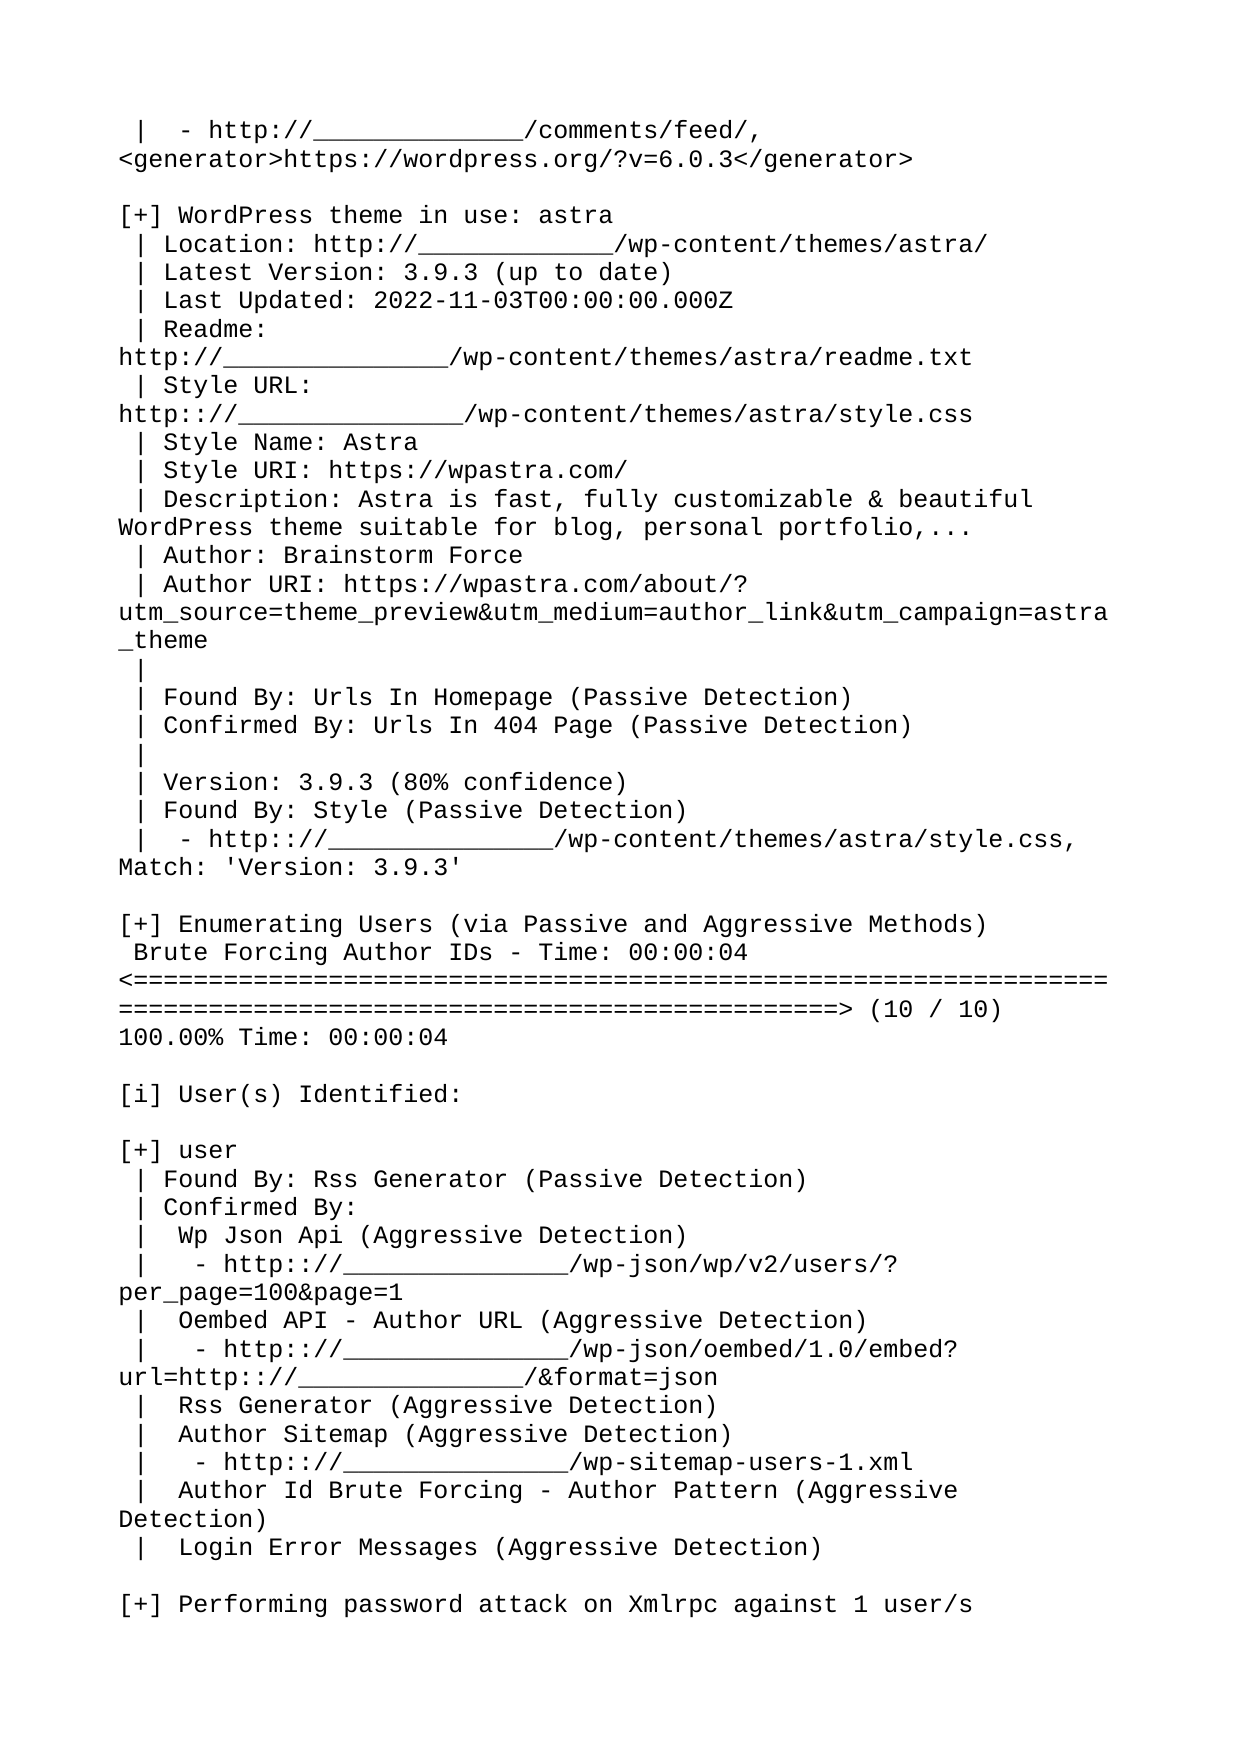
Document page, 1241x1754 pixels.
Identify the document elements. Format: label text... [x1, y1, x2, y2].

text | Confirmed By: Urls In 404 Page (Passive Detection) [118, 713, 1122, 741]
text | Rss Generator (Aggressive Detection) [118, 1393, 1122, 1421]
text | Last Updated: 2022-11-03T00:00:00.000Z [118, 288, 1122, 316]
text | Latest Version: 3.9.3 (up to date) [118, 260, 1122, 288]
text | Version: 3.9.3 (80% confidence) [118, 770, 1122, 798]
text [+] Performing password attack on Xmlrpc against 1 user/s [118, 1591, 1122, 1620]
text | - http:://_______________/wp-content/themes/astra/style.css, Match: 'Version: 3.9.3' [118, 826, 1122, 883]
text | - http://______________/comments/feed/, <generator>https://wordpress.org/?v=6.0.3</generator> [118, 118, 1122, 175]
text | Description: Astra is fast, fully customizable & beautiful WordPress theme suitable for blog, personal portfolio,... [118, 486, 1122, 543]
text | Author URI: https://wpastra.com/about/?utm_source=theme_preview&utm_medium=author_link&utm_campaign=astra_theme [118, 571, 1122, 656]
text Brute Forcing Author IDs - Time: 00:00:04 <=================================================================================================================> (10 / 10) 100.00% Time: 00:00:04 [118, 940, 1122, 1053]
text [i] User(s) Identified: [118, 1081, 1122, 1110]
text [+] user [118, 1138, 1122, 1166]
text | - http:://_______________/wp-json/wp/v2/users/?per_page=100&page=1 [118, 1251, 1122, 1308]
text | [118, 656, 1122, 685]
text | Readme: http://_______________/wp-content/themes/astra/readme.txt [118, 316, 1122, 373]
text | Style URL: http:://_______________/wp-content/themes/astra/style.css [118, 373, 1122, 430]
text | Found By: Style (Passive Detection) [118, 798, 1122, 826]
text | Found By: Urls In Homepage (Passive Detection) [118, 685, 1122, 713]
text | Location: http://_____________/wp-content/themes/astra/ [118, 231, 1122, 260]
text | [118, 741, 1122, 770]
text | Style URI: https://wpastra.com/ [118, 458, 1122, 486]
text | Oembed API - Author URL (Aggressive Detection) [118, 1308, 1122, 1336]
text | Confirmed By: [118, 1195, 1122, 1223]
text | Style Name: Astra [118, 430, 1122, 458]
text | - http:://_______________/wp-json/oembed/1.0/embed?url=http:://_______________/&format=json [118, 1336, 1122, 1393]
text | Found By: Rss Generator (Passive Detection) [118, 1166, 1122, 1195]
text | - http:://_______________/wp-sitemap-users-1.xml [118, 1450, 1122, 1478]
text | Login Error Messages (Aggressive Detection) [118, 1535, 1122, 1563]
text [+] WordPress theme in use: astra [118, 203, 1122, 231]
text | Wp Json Api (Aggressive Detection) [118, 1223, 1122, 1251]
text [+] Enumerating Users (via Passive and Aggressive Methods) [118, 911, 1122, 940]
text | Author Id Brute Forcing - Author Pattern (Aggressive Detection) [118, 1478, 1122, 1535]
text | Author: Brainstorm Force [118, 543, 1122, 571]
text | Author Sitemap (Aggressive Detection) [118, 1421, 1122, 1450]
